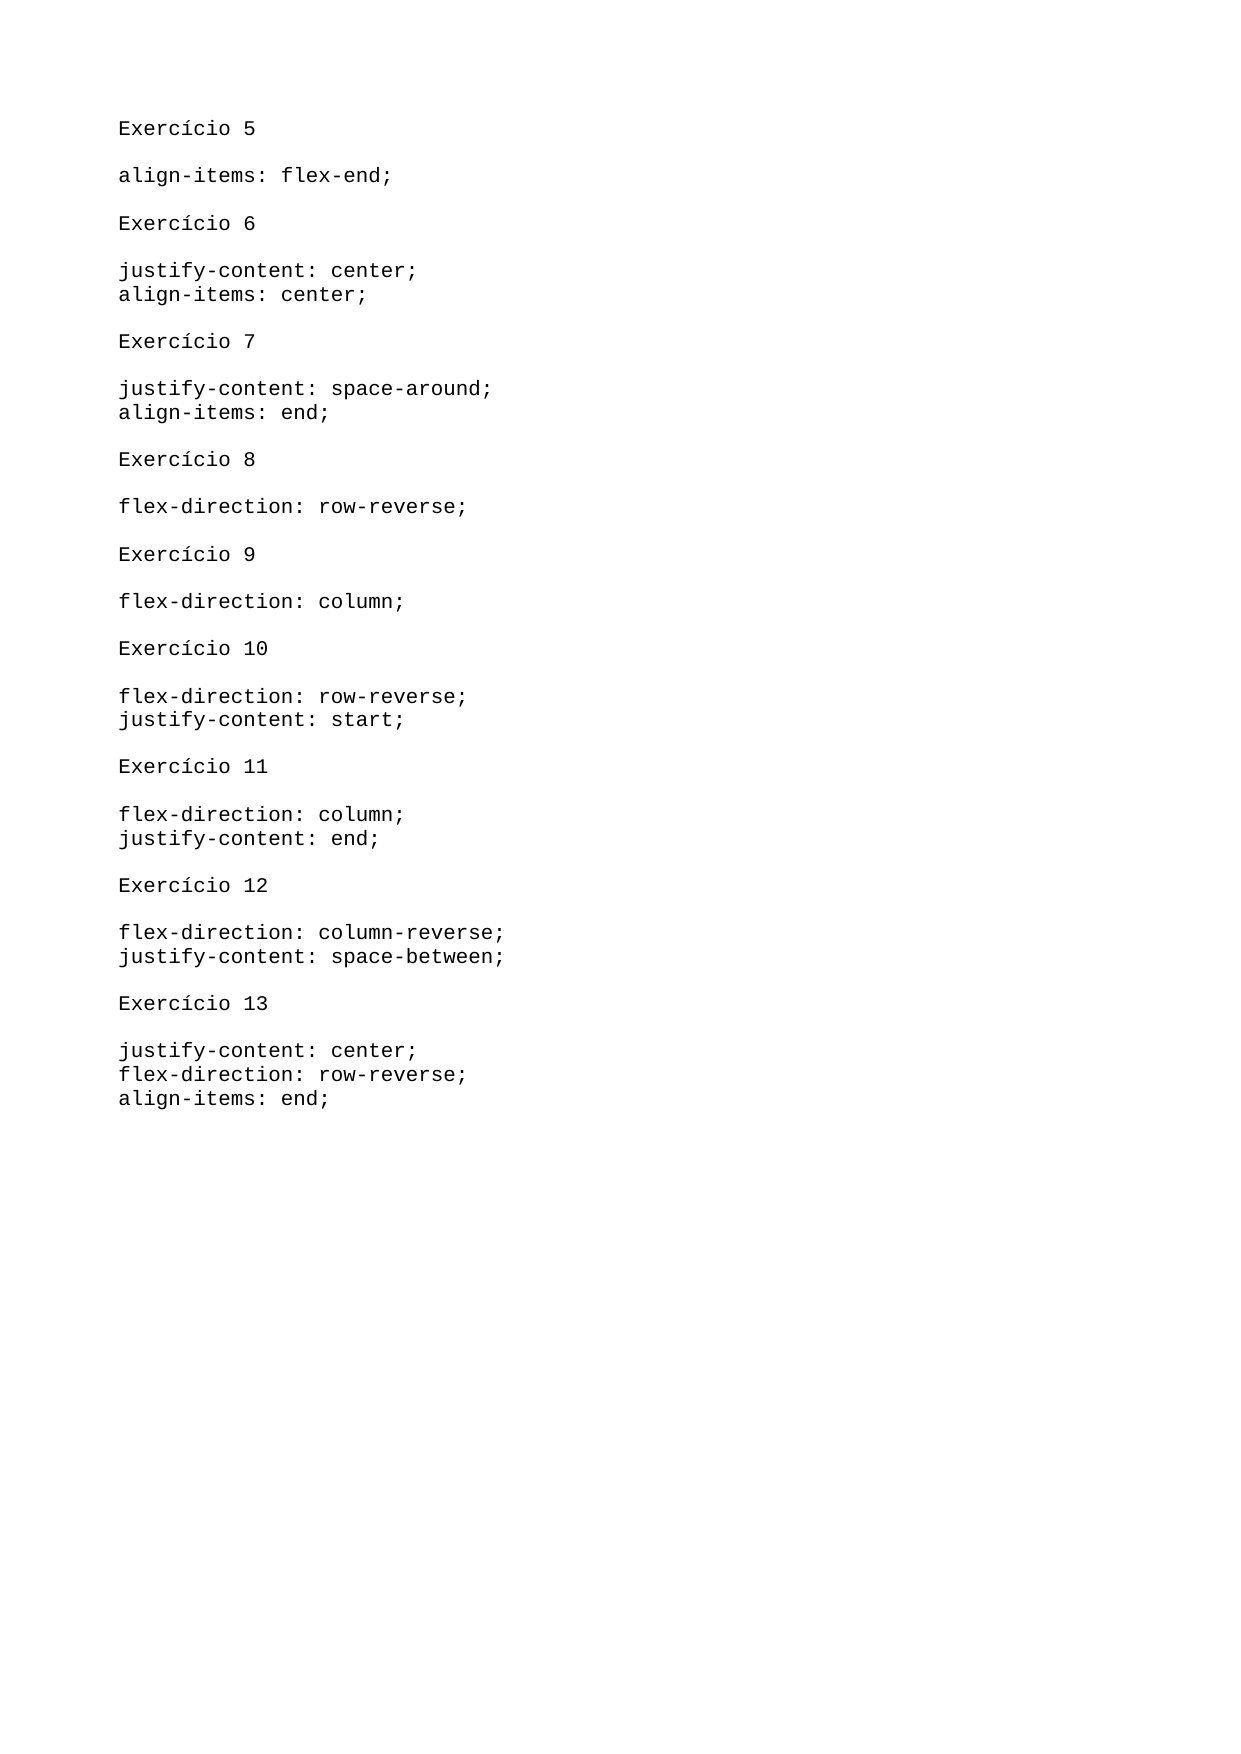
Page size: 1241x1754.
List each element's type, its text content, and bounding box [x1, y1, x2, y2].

text align-items: flex-end; [118, 165, 1122, 189]
text justify-content: space-around; [118, 378, 1122, 402]
text justify-content: center; [118, 260, 1122, 284]
text flex-direction: row-reverse; [118, 686, 1122, 709]
text justify-content: center; [118, 1040, 1122, 1064]
text Exercício 5 [118, 118, 1122, 142]
text flex-direction: column-reverse; [118, 922, 1122, 946]
text justify-content: end; [118, 827, 1122, 851]
text Exercício 12 [118, 875, 1122, 898]
text Exercício 8 [118, 449, 1122, 473]
text flex-direction: row-reverse; [118, 1064, 1122, 1088]
text justify-content: space-between; [118, 946, 1122, 969]
text flex-direction: column; [118, 804, 1122, 827]
text justify-content: start; [118, 709, 1122, 733]
text Exercício 9 [118, 544, 1122, 567]
text Exercício 13 [118, 993, 1122, 1017]
text flex-direction: row-reverse; [118, 496, 1122, 520]
text Exercício 11 [118, 757, 1122, 780]
text flex-direction: column; [118, 591, 1122, 615]
text Exercício 7 [118, 331, 1122, 354]
text align-items: end; [118, 402, 1122, 426]
text align-items: center; [118, 284, 1122, 307]
text align-items: end; [118, 1088, 1122, 1111]
text Exercício 6 [118, 213, 1122, 236]
text Exercício 10 [118, 638, 1122, 662]
